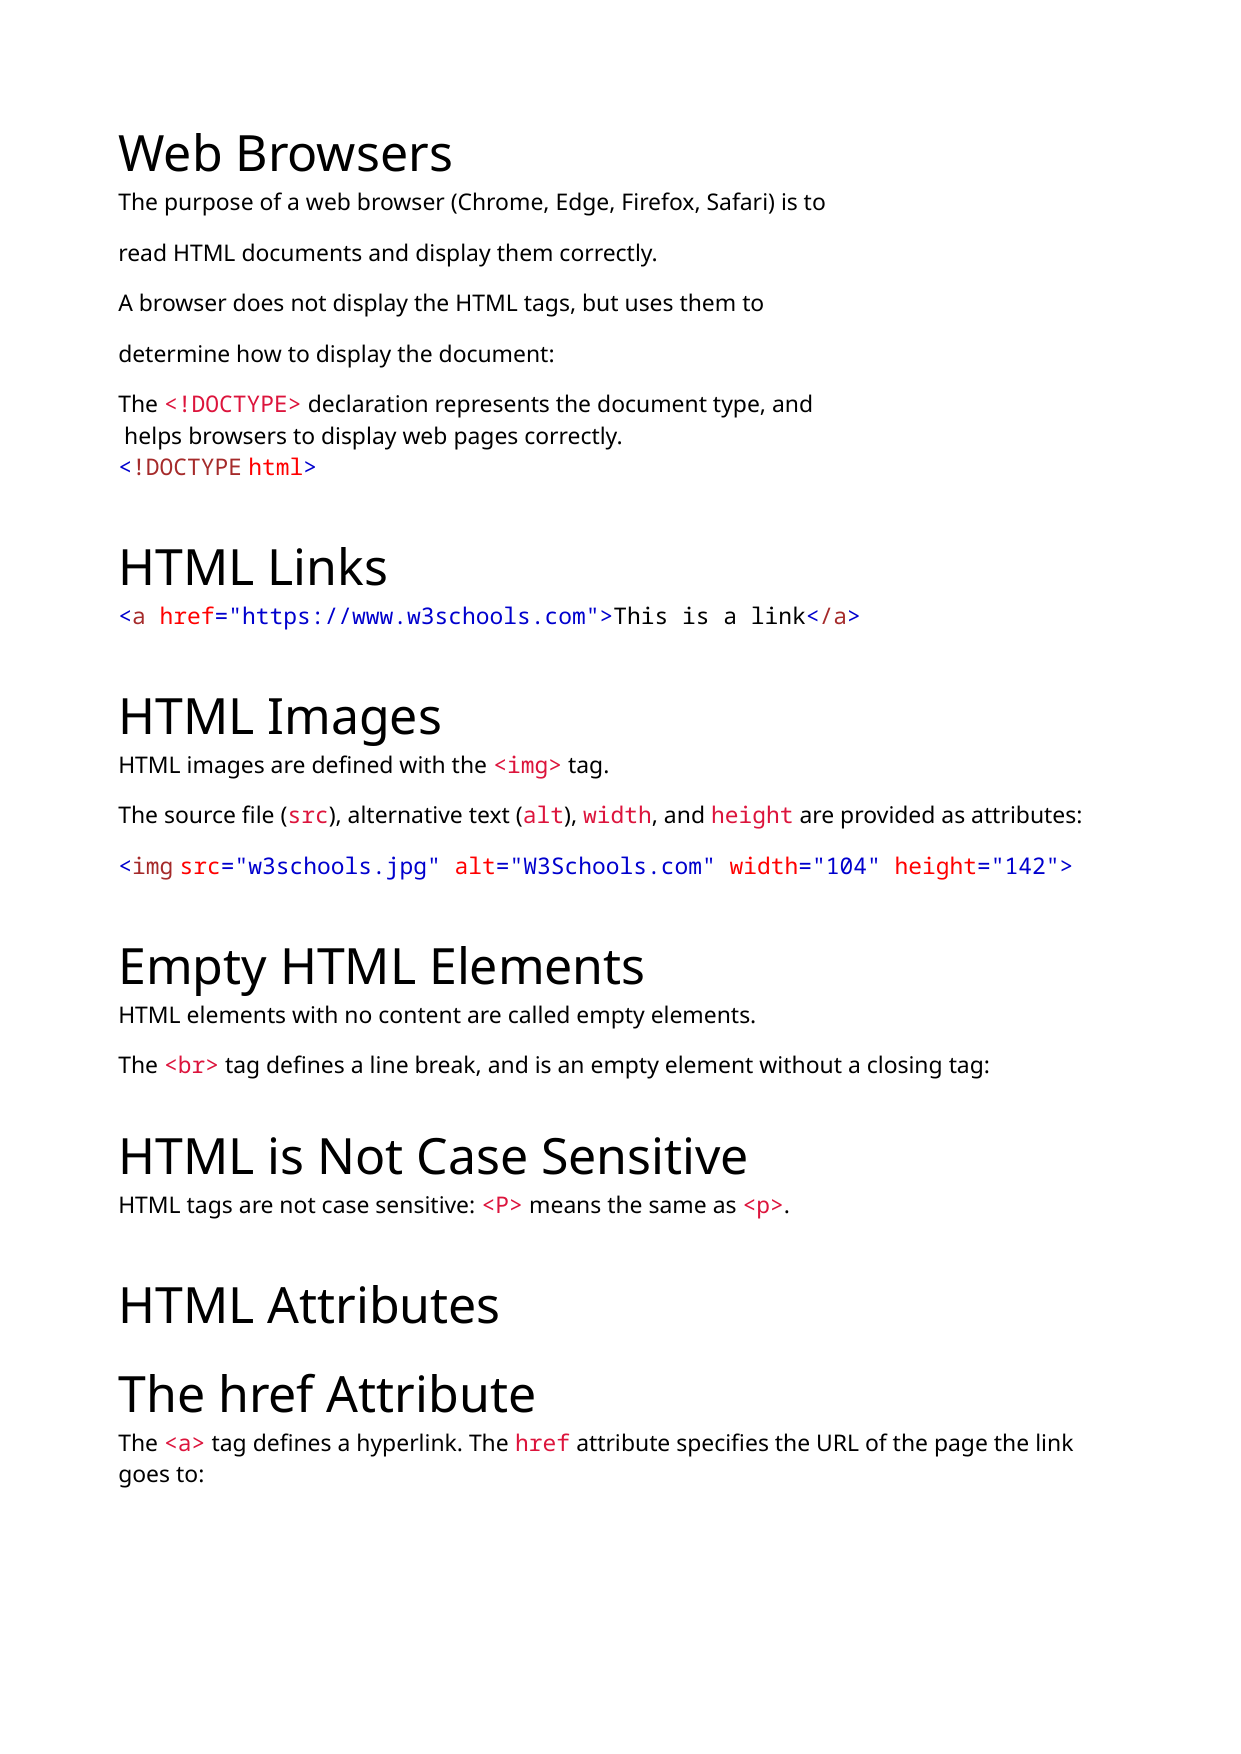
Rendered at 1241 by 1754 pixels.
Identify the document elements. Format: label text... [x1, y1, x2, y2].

text The <a> tag defines a hyperlink. The href attribute specifies the URL of the page the link goes to: [118, 1427, 1122, 1489]
subtitle HTML is Not Case Sensitive [118, 1121, 1122, 1189]
text <!DOCTYPE html> [118, 451, 1122, 482]
subtitle HTML Attributes [118, 1269, 1122, 1338]
text The <br> tag defines a line break, and is an empty element without a closing tag: [118, 1049, 1122, 1081]
subtitle HTML Links [118, 532, 1122, 600]
text read HTML documents and display them correctly. [118, 237, 1122, 268]
text <a href="https://www.w3schools.com">This is a link</a> [118, 600, 1122, 631]
subtitle HTML Images [118, 681, 1122, 749]
subtitle Web Browsers [118, 118, 1122, 186]
text helps browsers to display web pages correctly. [118, 419, 1122, 451]
text The <!DOCTYPE> declaration represents the document type, and [118, 388, 1122, 419]
text The purpose of a web browser (Chrome, Edge, Firefox, Safari) is to [118, 186, 1122, 217]
text <img src="w3schools.jpg" alt="W3Schools.com" width="104" height="142"> [118, 850, 1122, 881]
subtitle Empty HTML Elements [118, 931, 1122, 999]
text A browser does not display the HTML tags, but uses them to [118, 287, 1122, 318]
text The source file (src), alternative text (alt), width, and height are provided as attributes: [118, 799, 1122, 831]
text HTML elements with no content are called empty elements. [118, 999, 1122, 1030]
text determine how to display the document: [118, 338, 1122, 369]
text HTML tags are not case sensitive: <P> means the same as <p>. [118, 1189, 1122, 1220]
text HTML images are defined with the <img> tag. [118, 749, 1122, 780]
subtitle The href Attribute [118, 1358, 1122, 1427]
